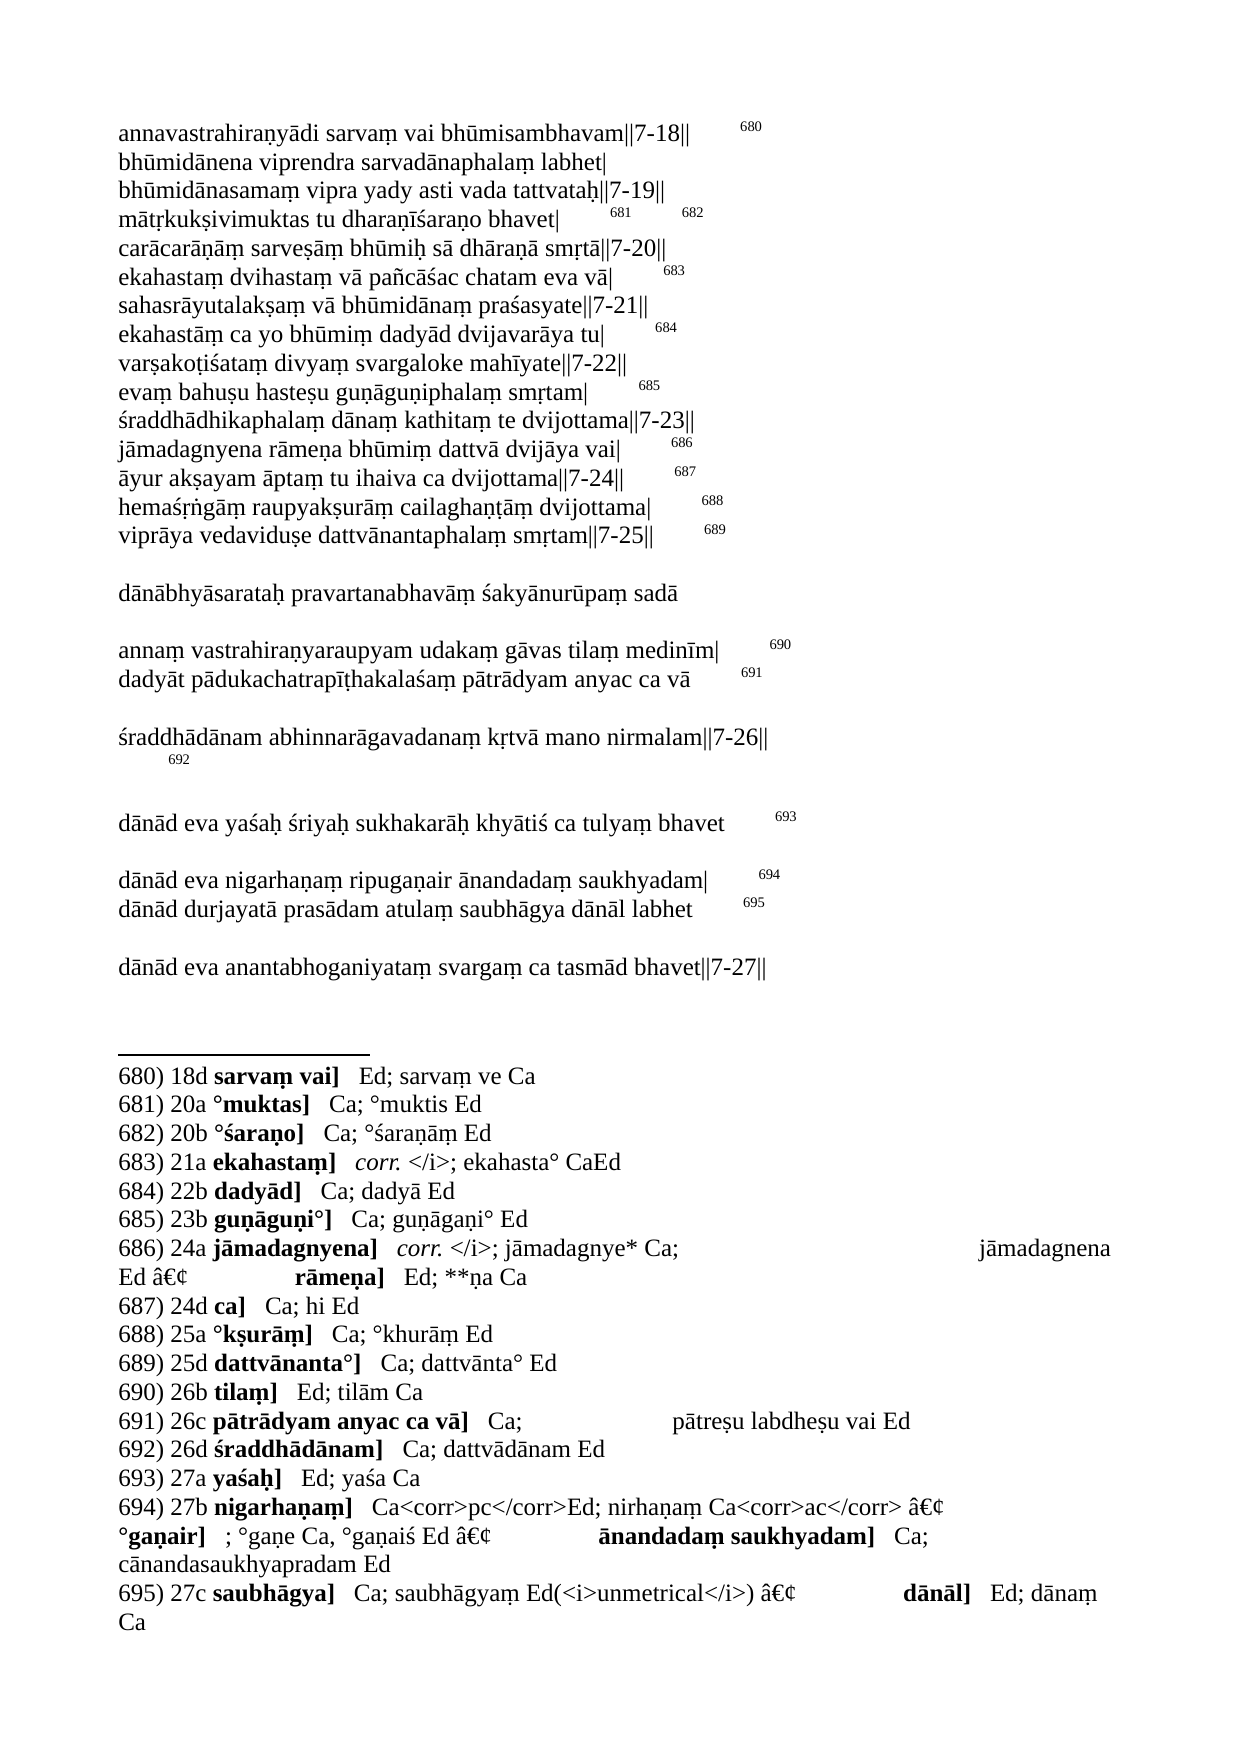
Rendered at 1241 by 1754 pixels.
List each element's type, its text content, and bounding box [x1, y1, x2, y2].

text ) 20b °śaraṇo] Ca; °śaraṇāṃ Ed [118, 1118, 1122, 1147]
text ) 27a yaśaḥ] Ed; yaśa Ca [118, 1463, 1122, 1492]
text ) 22b dadyād] Ca; dadyā Ed [118, 1176, 1122, 1204]
text mātṛkukṣivimuktas tu dharaṇīśaraṇo bhavet| [118, 204, 1122, 233]
text dānād durjayatā prasādam atulaṃ saubhāgya dānāl labhet [118, 894, 1122, 923]
text ) 27c saubhāgya] Ca; saubhāgyaṃ Ed(<i>unmetrical</i>) â€¢ dānāl] Ed; dānaṃ Ca [118, 1578, 1122, 1636]
text bhūmidānasamaṃ vipra yady asti vada tattvataḥ||7-19|| [118, 176, 1122, 204]
text ) 27b nigarhaṇaṃ] Ca<corr>pc</corr>Ed; nirhaṇaṃ Ca<corr>ac</corr> â€¢ °gaṇair] ; °gaṇe Ca, °gaṇaiś Ed â€¢ ānandadaṃ saukhyadam] Ca; cānandasaukhyapradam Ed [118, 1492, 1122, 1578]
text ) 26d śraddhādānam] Ca; dattvādānam Ed [118, 1434, 1122, 1463]
text āyur akṣayam āptaṃ tu ihaiva ca dvijottama||7-24|| [118, 463, 1122, 492]
text carācarāṇāṃ sarveṣāṃ bhūmiḥ sā dhāraṇā smṛtā||7-20|| [118, 233, 1122, 262]
text ) 24a jāmadagnyena] corr. </i>; jāmadagnye* Ca; jāmadagnena Ed â€¢ rāmeṇa] Ed; **ṇa Ca [118, 1233, 1122, 1291]
text dānād eva nigarhaṇaṃ ripugaṇair ānandadaṃ saukhyadam| [118, 866, 1122, 894]
text evaṃ bahuṣu hasteṣu guṇāguṇiphalaṃ smṛtam| [118, 377, 1122, 406]
text varṣakoṭiśataṃ divyaṃ svargaloke mahīyate||7-22|| [118, 348, 1122, 377]
text ) 26b tilaṃ] Ed; tilām Ca [118, 1377, 1122, 1406]
text sahasrāyutalakṣaṃ vā bhūmidānaṃ praśasyate||7-21|| [118, 291, 1122, 319]
text ekahastaṃ dvihastaṃ vā pañcāśac chatam eva vā| [118, 262, 1122, 291]
text ) 23b guṇāguṇi°] Ca; guṇāgaṇi° Ed [118, 1204, 1122, 1233]
text dānābhyāsarataḥ pravartanabhavāṃ śakyānurūpaṃ sadā [118, 578, 1122, 607]
text śraddhādānam abhinnarāgavadanaṃ kṛtvā mano nirmalam||7-26|| [118, 722, 1122, 751]
text śraddhādhikaphalaṃ dānaṃ kathitaṃ te dvijottama||7-23|| [118, 406, 1122, 434]
text ekahastāṃ ca yo bhūmiṃ dadyād dvijavarāya tu| [118, 319, 1122, 348]
text ) 26c pātrādyam anyac ca vā] Ca; pātreṣu labdheṣu vai Ed [118, 1406, 1122, 1434]
text ) 20a °muktas] Ca; °muktis Ed [118, 1089, 1122, 1118]
text viprāya vedaviduṣe dattvānantaphalaṃ smṛtam||7-25|| [118, 521, 1122, 549]
text ) 25a °kṣurāṃ] Ca; °khurāṃ Ed [118, 1319, 1122, 1348]
text annaṃ vastrahiraṇyaraupyam udakaṃ gāvas tilaṃ medinīm| [118, 636, 1122, 664]
text annavastrahiraṇyādi sarvaṃ vai bhūmisambhavam||7-18|| [118, 118, 1122, 147]
text hemaśṛṅgāṃ raupyakṣurāṃ cailaghaṇṭāṃ dvijottama| [118, 492, 1122, 521]
text dadyāt pādukachatrapīṭhakalaśaṃ pātrādyam anyac ca vā [118, 664, 1122, 693]
text ) 21a ekahastaṃ] corr. </i>; ekahasta° CaEd [118, 1147, 1122, 1176]
text ) 25d dattvānanta°] Ca; dattvānta° Ed [118, 1348, 1122, 1377]
text jāmadagnyena rāmeṇa bhūmiṃ dattvā dvijāya vai| [118, 434, 1122, 463]
text bhūmidānena viprendra sarvadānaphalaṃ labhet| [118, 147, 1122, 176]
text ) 18d sarvaṃ vai] Ed; sarvaṃ ve Ca [118, 1061, 1122, 1089]
text dānād eva yaśaḥ śriyaḥ sukhakarāḥ khyātiś ca tulyaṃ bhavet [118, 808, 1122, 837]
text ) 24d ca] Ca; hi Ed [118, 1291, 1122, 1319]
text dānād eva anantabhoganiyataṃ svargaṃ ca tasmād bhavet||7-27|| [118, 952, 1122, 981]
